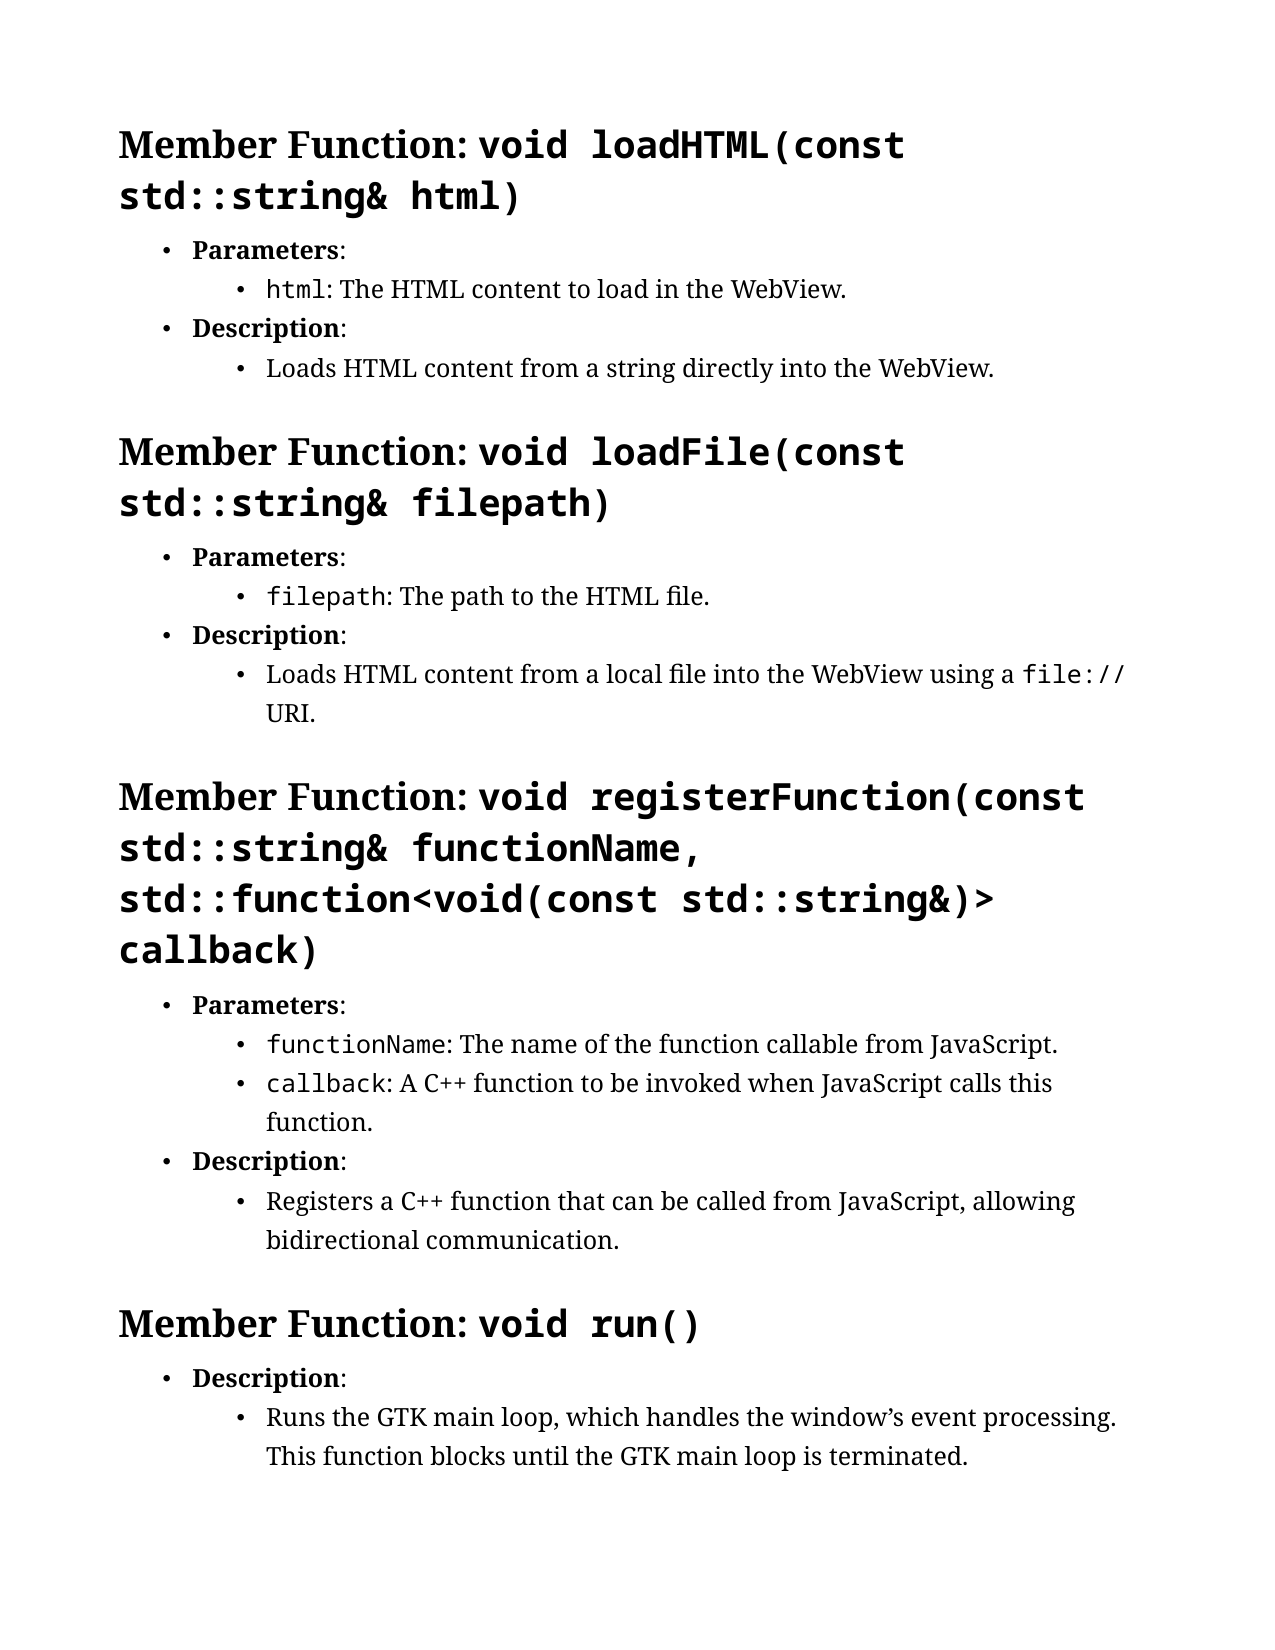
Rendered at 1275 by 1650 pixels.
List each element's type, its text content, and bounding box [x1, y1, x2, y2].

list Description: [162, 1144, 1157, 1178]
list html: The HTML content to load in the WebView. [236, 272, 1157, 306]
list callback: A C++ function to be invoked when JavaScript calls this function. [236, 1066, 1157, 1139]
list Runs the GTK main loop, which handles the window’s event processing. This function blocks until the GTK main loop is terminated. [236, 1399, 1157, 1473]
list Parameters: [162, 539, 1157, 573]
list Loads HTML content from a string directly into the WebView. [236, 350, 1157, 384]
list Registers a C++ function that can be called from JavaScript, allowing bidirectional communication. [236, 1183, 1157, 1256]
subtitle Member Function: void run() [118, 1297, 1157, 1348]
list filepath: The path to the HTML file. [236, 578, 1157, 613]
list Parameters: [162, 233, 1157, 267]
list Loads HTML content from a local file into the WebView using a file:// URI. [236, 657, 1157, 730]
list functionName: The name of the function callable from JavaScript. [236, 1026, 1157, 1061]
list Description: [162, 311, 1157, 345]
subtitle Member Function: void registerFunction(const std::string& functionName, std::function<void(const std::string&)> callback) [118, 771, 1157, 975]
list Parameters: [162, 987, 1157, 1021]
subtitle Member Function: void loadHTML(const std::string& html) [118, 118, 1157, 220]
list Description: [162, 1360, 1157, 1394]
subtitle Member Function: void loadFile(const std::string& filepath) [118, 425, 1157, 527]
list Description: [162, 618, 1157, 652]
